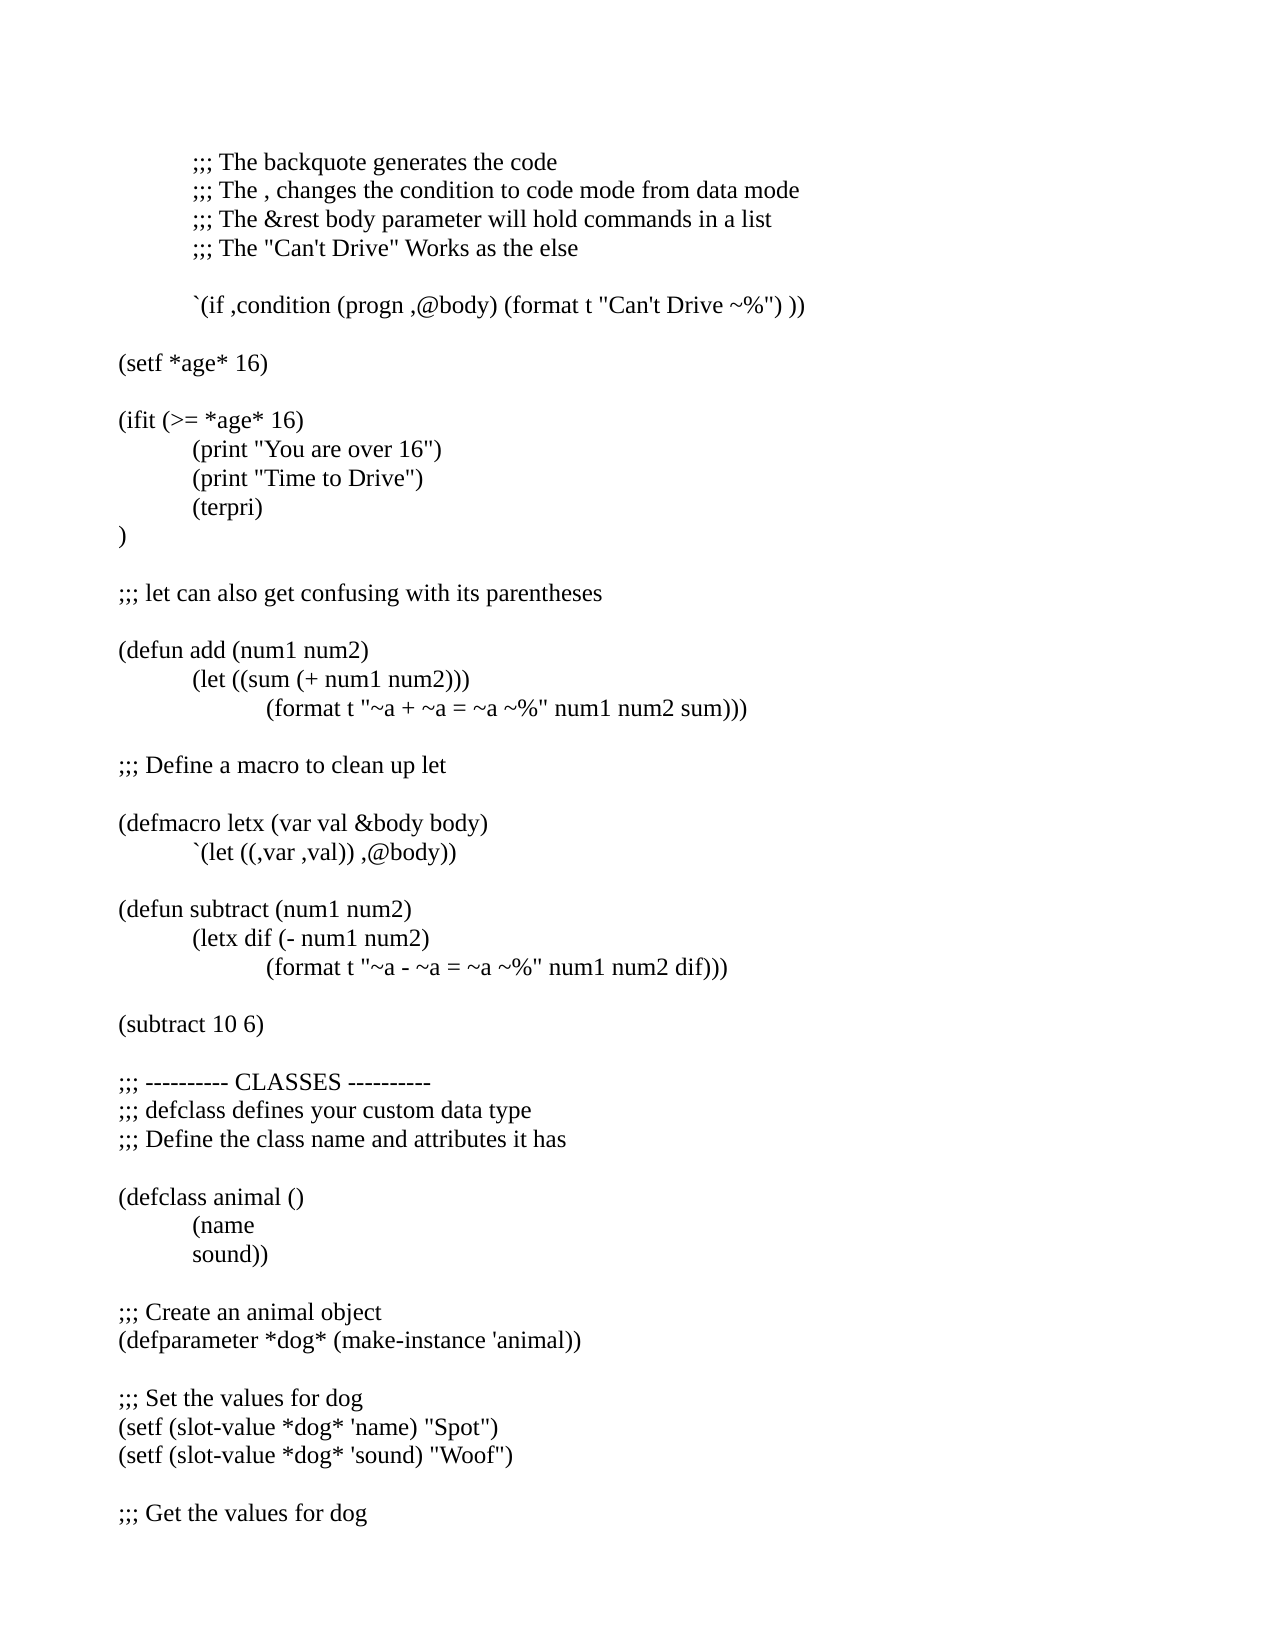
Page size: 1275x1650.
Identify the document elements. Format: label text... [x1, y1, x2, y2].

text ;;; defclass defines your custom data type [118, 1096, 1157, 1124]
text (print "You are over 16") [118, 434, 1157, 463]
text (format t "~a - ~a = ~a ~%" num1 num2 dif))) [118, 952, 1157, 981]
text (letx dif (- num1 num2) [118, 923, 1157, 952]
text ;;; The &rest body parameter will hold commands in a list [118, 204, 1157, 233]
text (subtract 10 6) [118, 1009, 1157, 1038]
text sound)) [118, 1239, 1157, 1268]
text (let ((sum (+ num1 num2))) [118, 664, 1157, 693]
text ;;; Get the values for dog [118, 1498, 1157, 1527]
text (ifit (>= *age* 16) [118, 406, 1157, 434]
text ;;; let can also get confusing with its parentheses [118, 578, 1157, 607]
text ;;; ---------- CLASSES ---------- [118, 1067, 1157, 1096]
text (name [118, 1211, 1157, 1239]
text ;;; The "Can't Drive" Works as the else [118, 233, 1157, 262]
text (print "Time to Drive") [118, 463, 1157, 492]
text ;;; Define a macro to clean up let [118, 751, 1157, 779]
text ;;; The , changes the condition to code mode from data mode [118, 176, 1157, 204]
text ;;; Set the values for dog [118, 1383, 1157, 1412]
text (setf *age* 16) [118, 348, 1157, 377]
text ) [118, 521, 1157, 549]
text (defclass animal () [118, 1182, 1157, 1211]
text (defmacro letx (var val &body body) [118, 808, 1157, 837]
text ;;; The backquote generates the code [118, 147, 1157, 176]
text (defparameter *dog* (make-instance 'animal)) [118, 1326, 1157, 1354]
text (terpri) [118, 492, 1157, 521]
text `(let ((,var ,val)) ,@body)) [118, 837, 1157, 866]
text ;;; Create an animal object [118, 1297, 1157, 1326]
text (defun subtract (num1 num2) [118, 894, 1157, 923]
text (setf (slot-value *dog* 'sound) "Woof") [118, 1441, 1157, 1469]
text (defun add (num1 num2) [118, 636, 1157, 664]
text ;;; Define the class name and attributes it has [118, 1124, 1157, 1153]
text (setf (slot-value *dog* 'name) "Spot") [118, 1412, 1157, 1441]
text `(if ,condition (progn ,@body) (format t "Can't Drive ~%") )) [118, 291, 1157, 319]
text (format t "~a + ~a = ~a ~%" num1 num2 sum))) [118, 693, 1157, 722]
